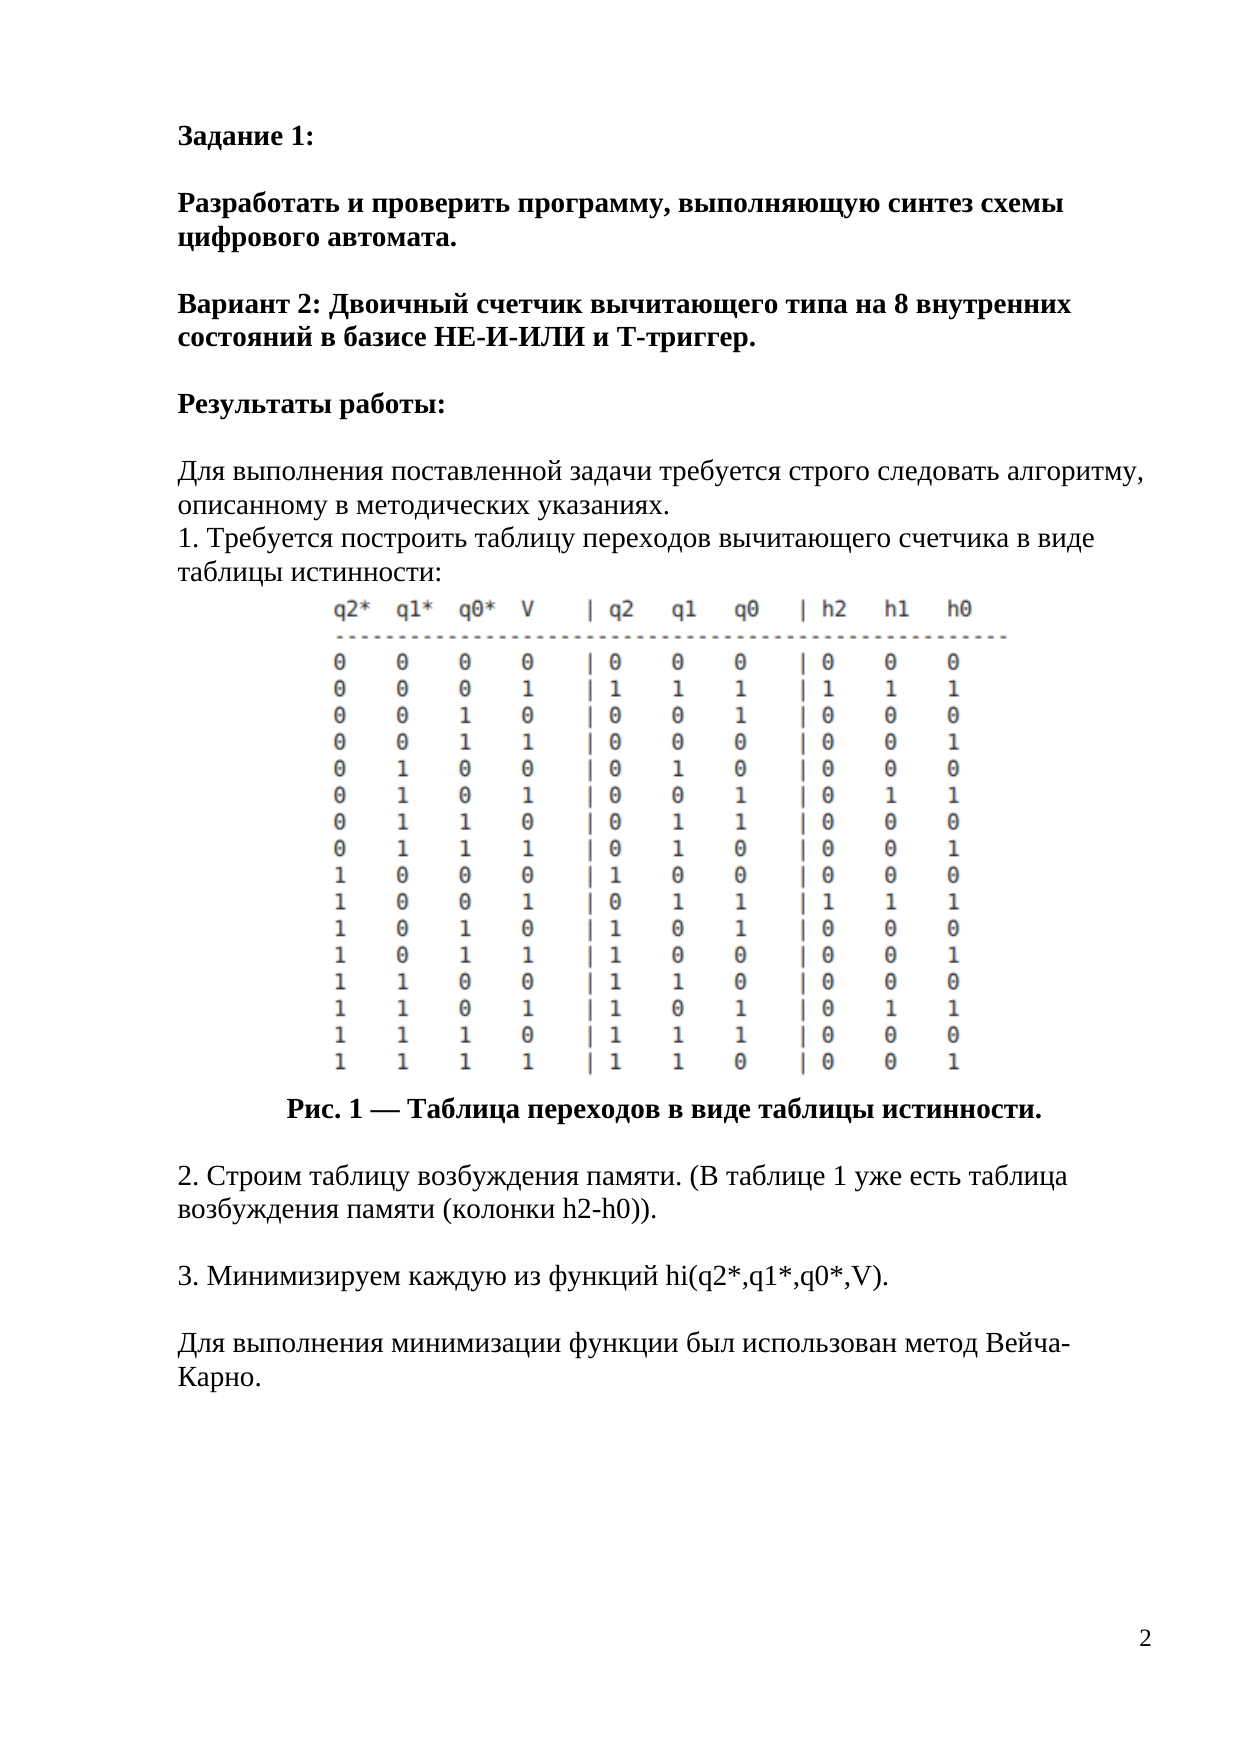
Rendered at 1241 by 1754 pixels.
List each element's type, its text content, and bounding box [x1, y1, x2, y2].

text Вариант 2: Двоичный счетчик вычитающего типа на 8 внутренних состояний в базисе НЕ-И-ИЛИ и Т-триггер. [177, 286, 1152, 353]
text Разработать и проверить программу, выполняющую синтез схемы цифрового автомата. [177, 185, 1152, 252]
text Результаты работы: Для выполнения поставленной задачи требуется строго следовать алгоритму, описанному в методических указаниях. 1. Требуется построить таблицу переходов вычитающего счетчика в виде таблицы истинности: [177, 386, 1152, 588]
text Задание 1: [177, 118, 1152, 152]
text Для выполнения минимизации функции был использован метод Вейча-Карно. [177, 1326, 1152, 1393]
text 2. Строим таблицу возбуждения памяти. (В таблице 1 уже есть таблица возбуждения памяти (колонки h2-h0)). [177, 1158, 1152, 1225]
picture [321, 587, 1008, 1079]
text Рис. 1 — Таблица переходов в виде таблицы истинности. [177, 1091, 1152, 1124]
text 3. Минимизируем каждую из функций hi(q2*,q1*,q0*,V). [177, 1258, 1152, 1326]
